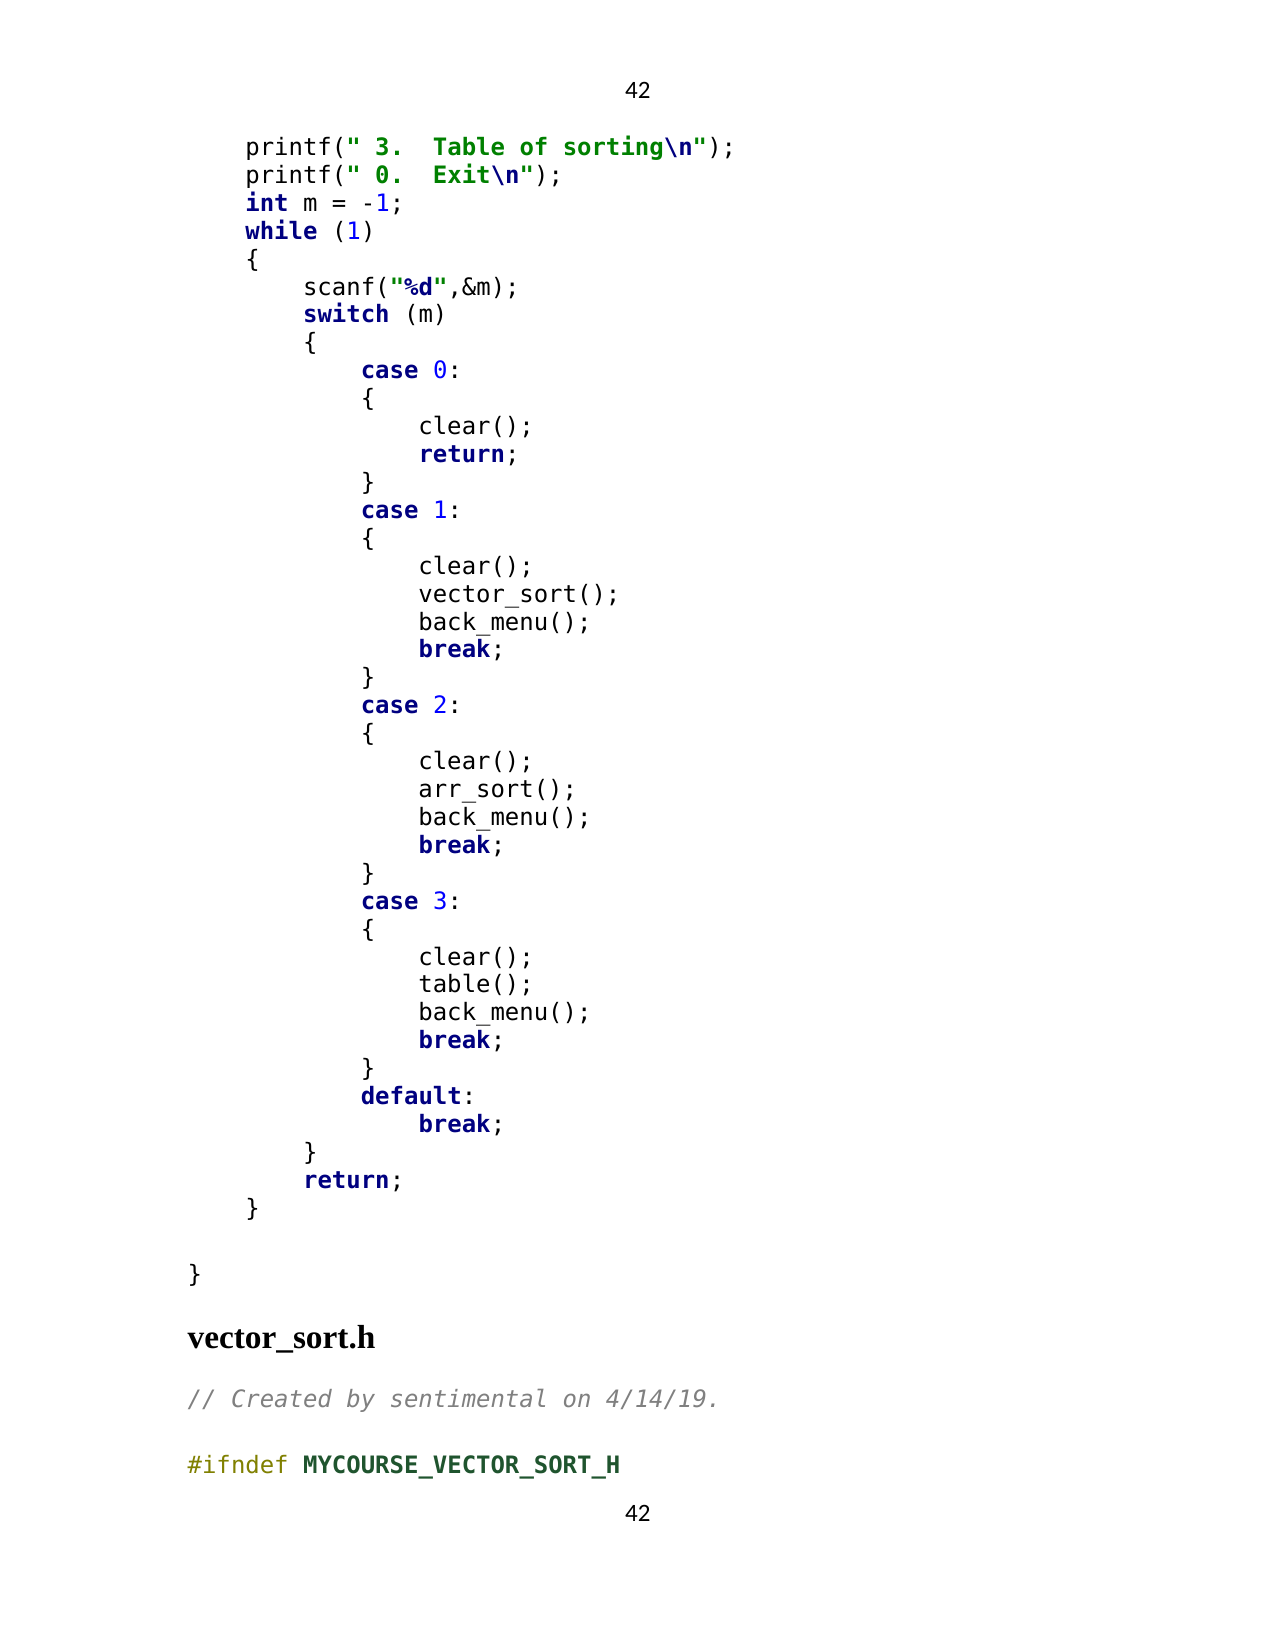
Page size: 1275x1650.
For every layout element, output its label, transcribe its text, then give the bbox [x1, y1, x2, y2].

text printf(" 3. Table of sorting\n"); printf(" 0. Exit\n"); int m = -1; while (1) { scanf("%d",&m); switch (m) { case 0: { clear(); return; } case 1: { clear(); vector_sort(); back_menu(); break; } case 2: { clear(); arr_sort(); back_menu(); break; } case 3: { clear(); table(); back_menu(); break; } default: break; } return; } } [187, 133, 1087, 1288]
text // Created by sentimental on 4/14/19. #ifndef MYCOURSE_VECTOR_SORT_H [187, 1385, 1087, 1479]
text vector_sort.h [187, 1317, 1087, 1356]
